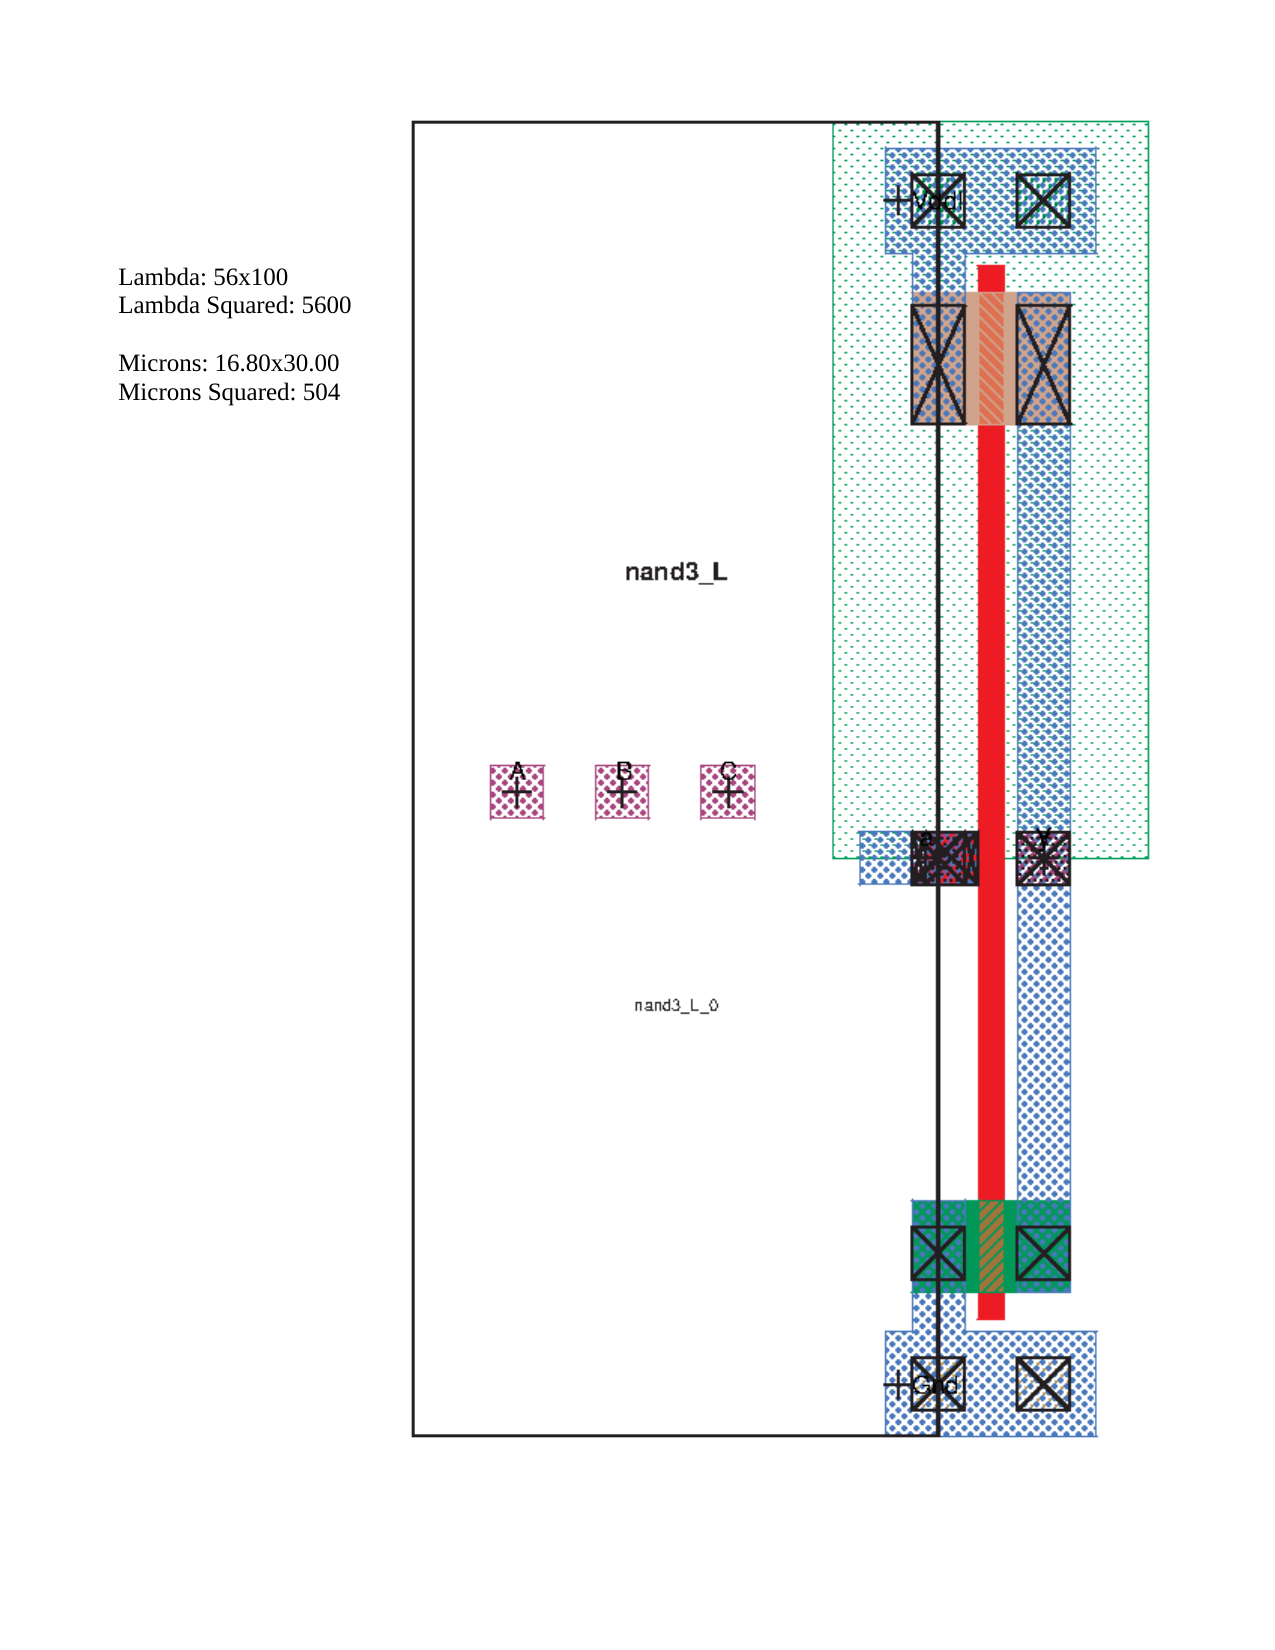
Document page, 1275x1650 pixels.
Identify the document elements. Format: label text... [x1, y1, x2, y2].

text Lambda Squared: 5600 [118, 291, 406, 319]
text Microns: 16.80x30.00 [118, 348, 406, 377]
text Lambda: 56x100 [118, 262, 406, 291]
text Microns Squared: 504 [118, 377, 406, 406]
picture [406, 103, 1210, 1454]
